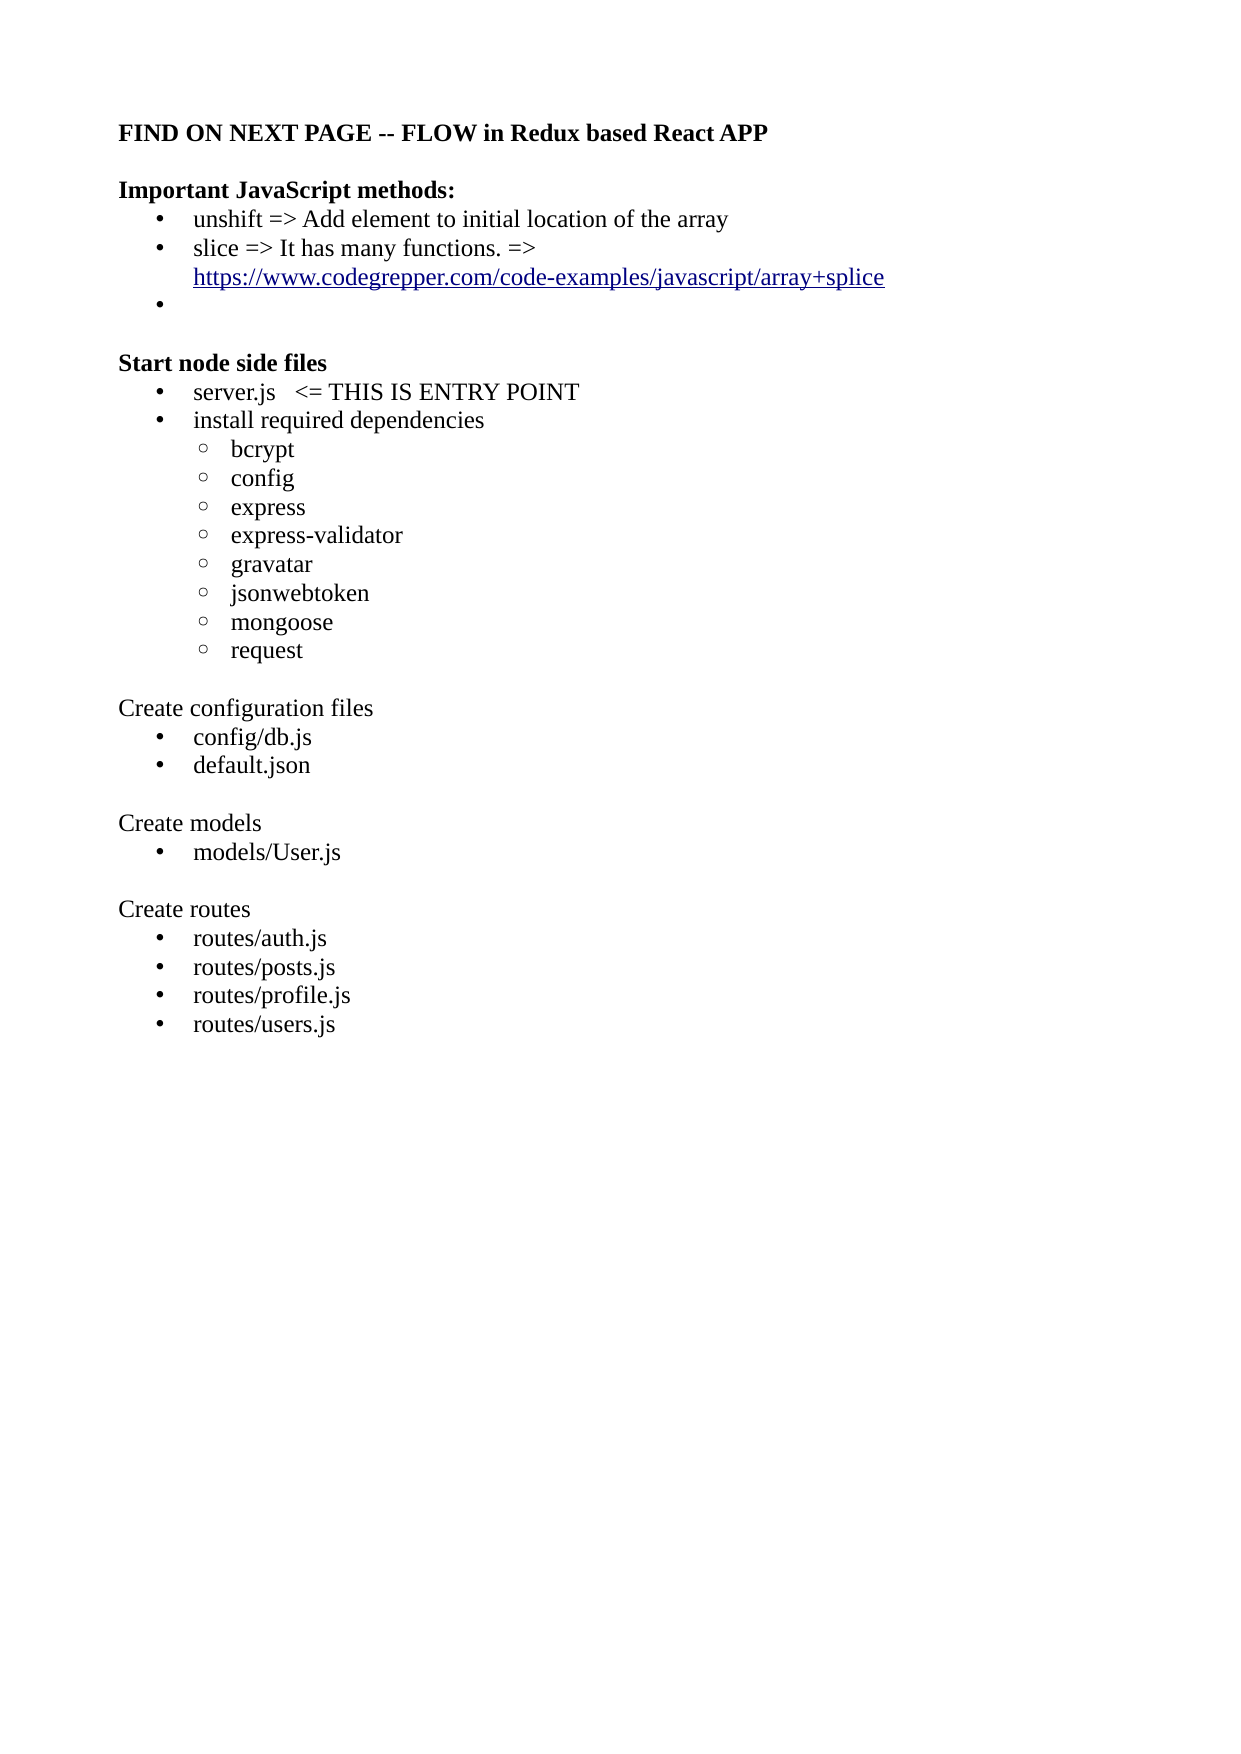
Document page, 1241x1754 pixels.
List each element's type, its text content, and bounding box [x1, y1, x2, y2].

list models/User.js [156, 837, 1122, 866]
list config/db.js [156, 722, 1122, 751]
list routes/auth.js [156, 923, 1122, 952]
list express [193, 492, 1122, 521]
list default.json [156, 751, 1122, 779]
list gravatar [193, 549, 1122, 578]
list server.js <= THIS IS ENTRY POINT [156, 377, 1122, 406]
list unshift => Add element to initial location of the array [156, 204, 1122, 233]
text Create configuration files [118, 693, 1122, 722]
list slice => It has many functions. => https://www.codegrepper.com/code-examples/javascript/array+splice [156, 233, 1122, 291]
text Start node side files [118, 348, 1122, 377]
list install required dependencies [156, 406, 1122, 434]
list routes/profile.js [156, 981, 1122, 1009]
text Important JavaScript methods: [118, 176, 1122, 204]
text FIND ON NEXT PAGE -- FLOW in Redux based React APP [118, 118, 1122, 147]
list routes/posts.js [156, 952, 1122, 981]
text Create models [118, 808, 1122, 837]
list jsonwebtoken [193, 578, 1122, 607]
list config [193, 463, 1122, 492]
list routes/users.js [156, 1009, 1122, 1038]
list express-validator [193, 521, 1122, 549]
list bcrypt [193, 434, 1122, 463]
list request [193, 636, 1122, 664]
text Create routes [118, 894, 1122, 923]
list mongoose [193, 607, 1122, 636]
